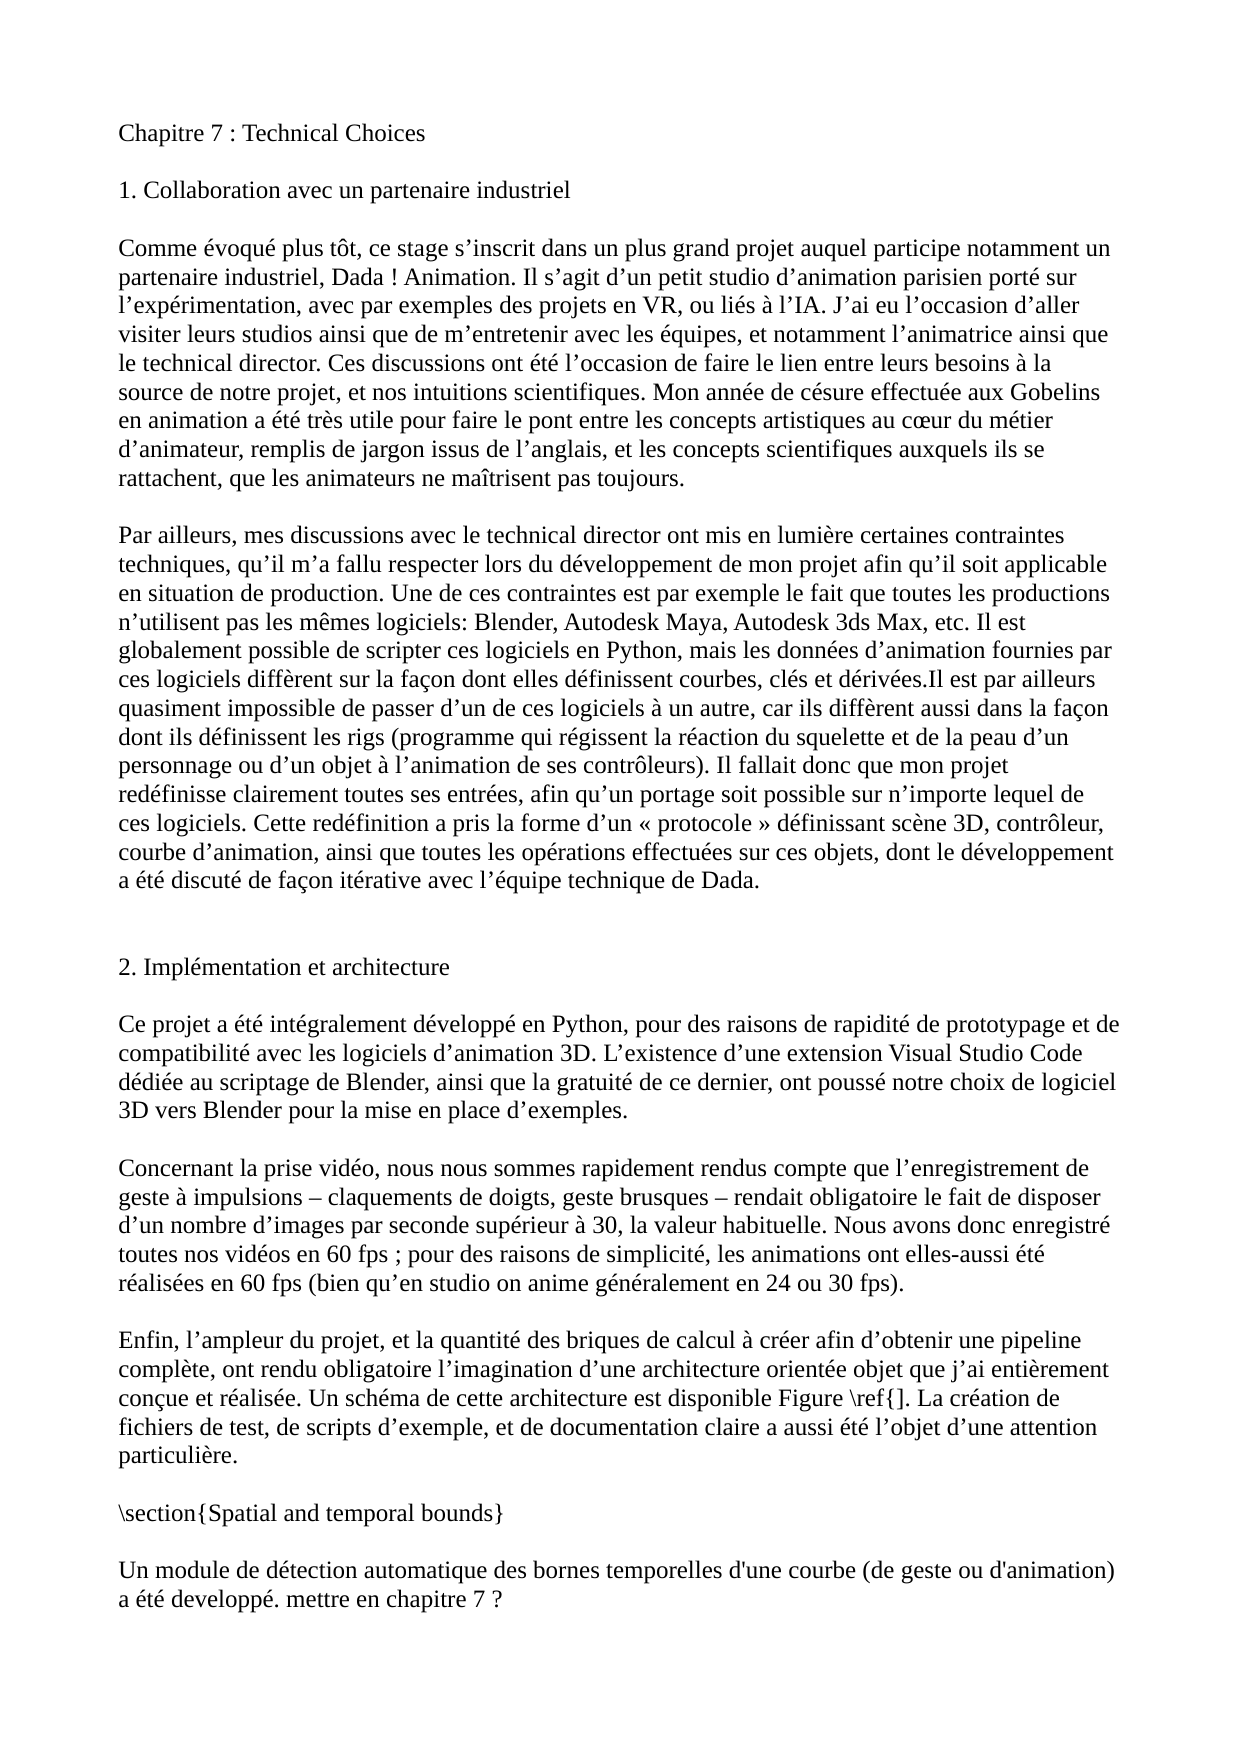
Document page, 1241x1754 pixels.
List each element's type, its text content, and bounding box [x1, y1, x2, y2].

text Chapitre 7 : Technical Choices [118, 118, 1122, 147]
text Comme évoqué plus tôt, ce stage s’inscrit dans un plus grand projet auquel participe notamment un partenaire industriel, Dada ! Animation. Il s’agit d’un petit studio d’animation parisien porté sur l’expérimentation, avec par exemples des projets en VR, ou liés à l’IA. J’ai eu l’occasion d’aller visiter leurs studios ainsi que de m’entretenir avec les équipes, et notamment l’animatrice ainsi que le technical director. Ces discussions ont été l’occasion de faire le lien entre leurs besoins à la source de notre projet, et nos intuitions scientifiques. Mon année de césure effectuée aux Gobelins en animation a été très utile pour faire le pont entre les concepts artistiques au cœur du métier d’animateur, remplis de jargon issus de l’anglais, et les concepts scientifiques auxquels ils se rattachent, que les animateurs ne maîtrisent pas toujours. [118, 233, 1122, 492]
text Concernant la prise vidéo, nous nous sommes rapidement rendus compte que l’enregistrement de geste à impulsions – claquements de doigts, geste brusques – rendait obligatoire le fait de disposer d’un nombre d’images par seconde supérieur à 30, la valeur habituelle. Nous avons donc enregistré toutes nos vidéos en 60 fps ; pour des raisons de simplicité, les animations ont elles-aussi été réalisées en 60 fps (bien qu’en studio on anime généralement en 24 ou 30 fps). [118, 1153, 1122, 1297]
text Par ailleurs, mes discussions avec le technical director ont mis en lumière certaines contraintes techniques, qu’il m’a fallu respecter lors du développement de mon projet afin qu’il soit applicable en situation de production. Une de ces contraintes est par exemple le fait que toutes les productions n’utilisent pas les mêmes logiciels: Blender, Autodesk Maya, Autodesk 3ds Max, etc. Il est globalement possible de scripter ces logiciels en Python, mais les données d’animation fournies par ces logiciels diffèrent sur la façon dont elles définissent courbes, clés et dérivées.Il est par ailleurs quasiment impossible de passer d’un de ces logiciels à un autre, car ils diffèrent aussi dans la façon dont ils définissent les rigs (programme qui régissent la réaction du squelette et de la peau d’un personnage ou d’un objet à l’animation de ses contrôleurs). Il fallait donc que mon projet redéfinisse clairement toutes ses entrées, afin qu’un portage soit possible sur n’importe lequel de ces logiciels. Cette redéfinition a pris la forme d’un « protocole » définissant scène 3D, contrôleur, courbe d’animation, ainsi que toutes les opérations effectuées sur ces objets, dont le développement a été discuté de façon itérative avec l’équipe technique de Dada. [118, 521, 1122, 894]
text 1. Collaboration avec un partenaire industriel [118, 176, 1122, 204]
text Ce projet a été intégralement développé en Python, pour des raisons de rapidité de prototypage et de compatibilité avec les logiciels d’animation 3D. L’existence d’une extension Visual Studio Code dédiée au scriptage de Blender, ainsi que la gratuité de ce dernier, ont poussé notre choix de logiciel 3D vers Blender pour la mise en place d’exemples. [118, 1009, 1122, 1124]
text \section{Spatial and temporal bounds} Un module de détection automatique des bornes temporelles d'une courbe (de geste ou d'animation) a été developpé. mettre en chapitre 7 ? [118, 1469, 1122, 1613]
text Enfin, l’ampleur du projet, et la quantité des briques de calcul à créer afin d’obtenir une pipeline complète, ont rendu obligatoire l’imagination d’une architecture orientée objet que j’ai entièrement conçue et réalisée. Un schéma de cette architecture est disponible Figure \ref{]. La création de fichiers de test, de scripts d’exemple, et de documentation claire a aussi été l’objet d’une attention particulière. [118, 1326, 1122, 1469]
text 2. Implémentation et architecture [118, 952, 1122, 981]
